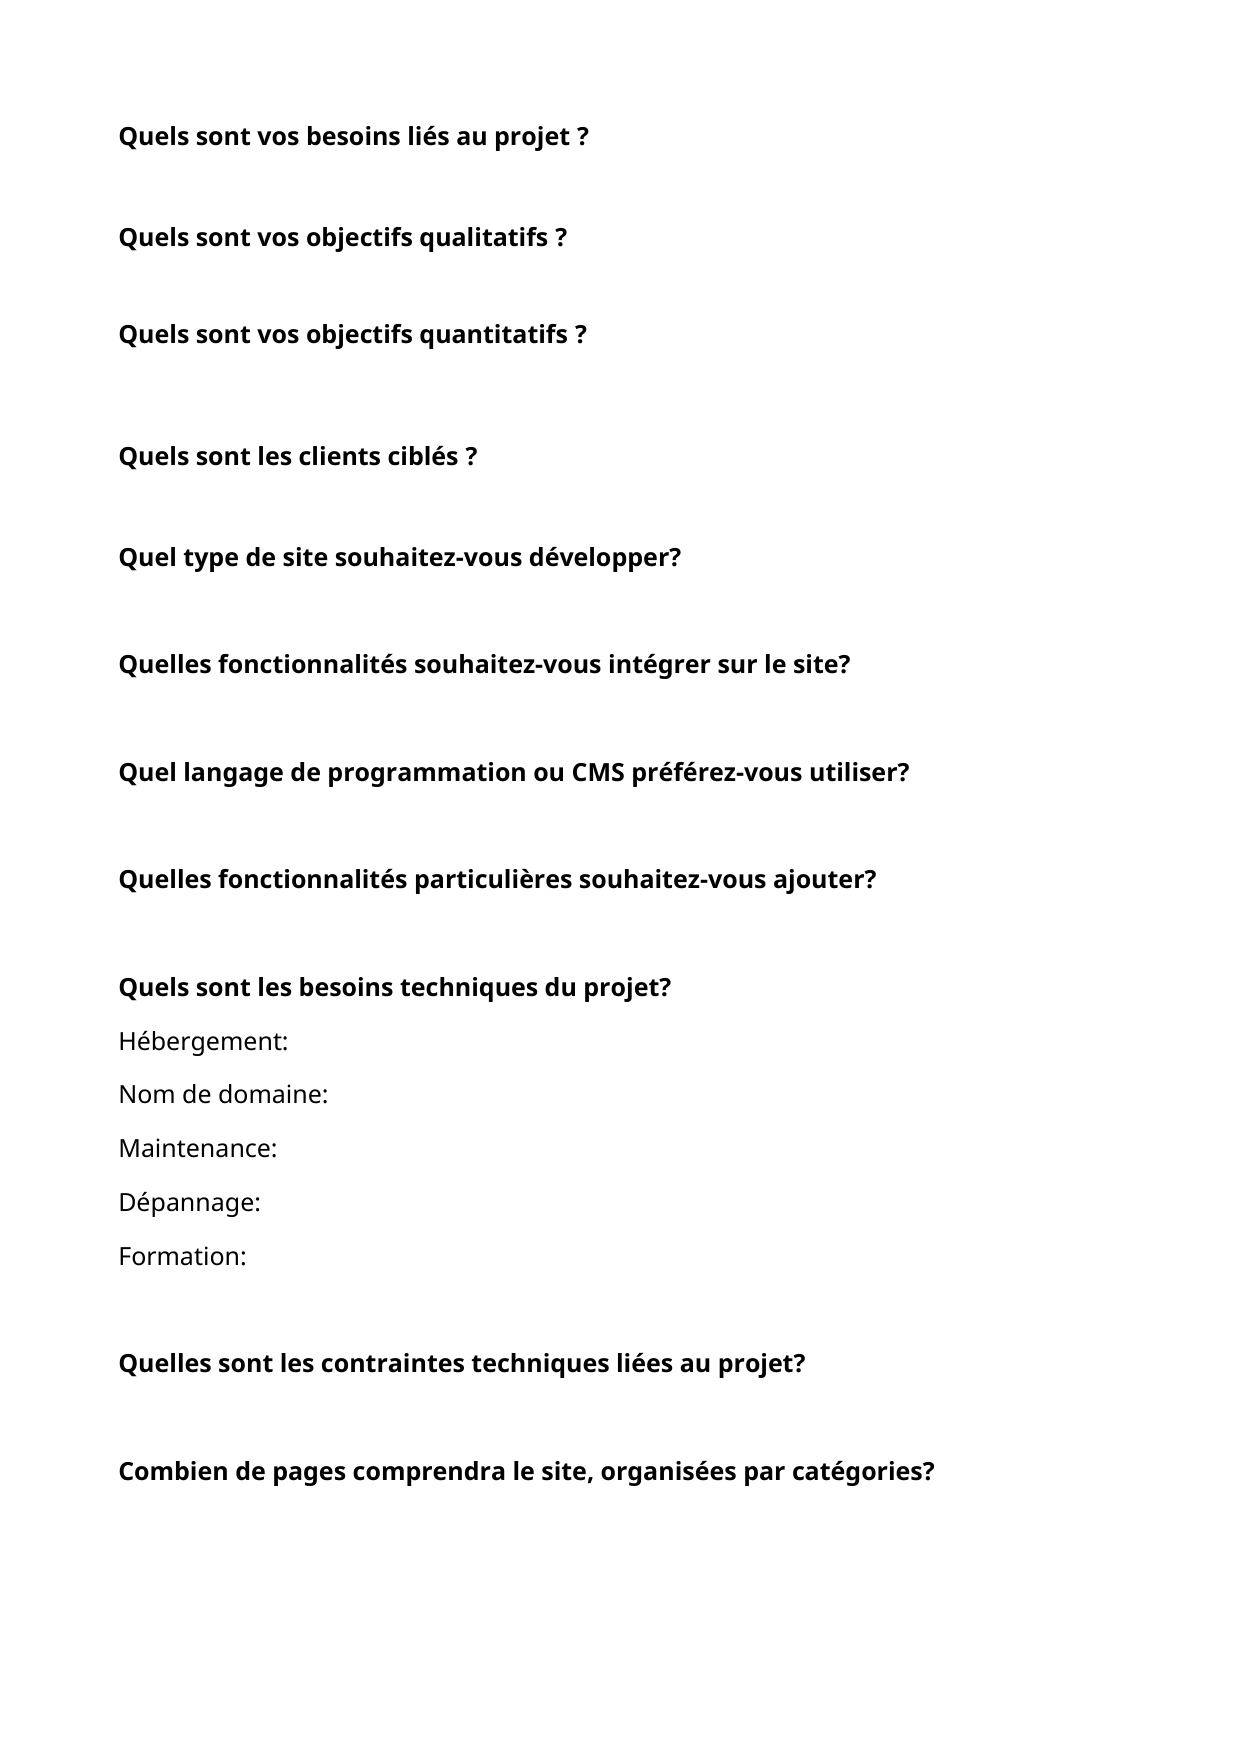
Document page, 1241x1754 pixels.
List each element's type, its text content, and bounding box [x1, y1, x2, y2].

text Quels sont vos besoins liés au projet ? [118, 118, 1122, 152]
text Quelles fonctionnalités particulières souhaitez-vous ajouter? [118, 862, 1122, 896]
text Quels sont les besoins techniques du projet? [118, 969, 1122, 1004]
text Quels sont vos objectifs qualitatifs ? [118, 219, 1122, 253]
text Hébergement: [118, 1023, 1122, 1057]
text Quels sont les clients ciblés ? [118, 438, 1122, 472]
text Combien de pages comprendra le site, organisées par catégories? [118, 1453, 1122, 1487]
text Quelles fonctionnalités souhaitez-vous intégrer sur le site? [118, 647, 1122, 681]
text Dépannage: [118, 1184, 1122, 1219]
text Formation: [118, 1238, 1122, 1272]
text Quel type de site souhaitez-vous développer? [118, 539, 1122, 574]
text Quel langage de programmation ou CMS préférez-vous utiliser? [118, 754, 1122, 789]
text Quels sont vos objectifs quantitatifs ? [118, 316, 1122, 350]
text Quelles sont les contraintes techniques liées au projet? [118, 1346, 1122, 1380]
text Nom de domaine: [118, 1077, 1122, 1111]
text Maintenance: [118, 1131, 1122, 1165]
